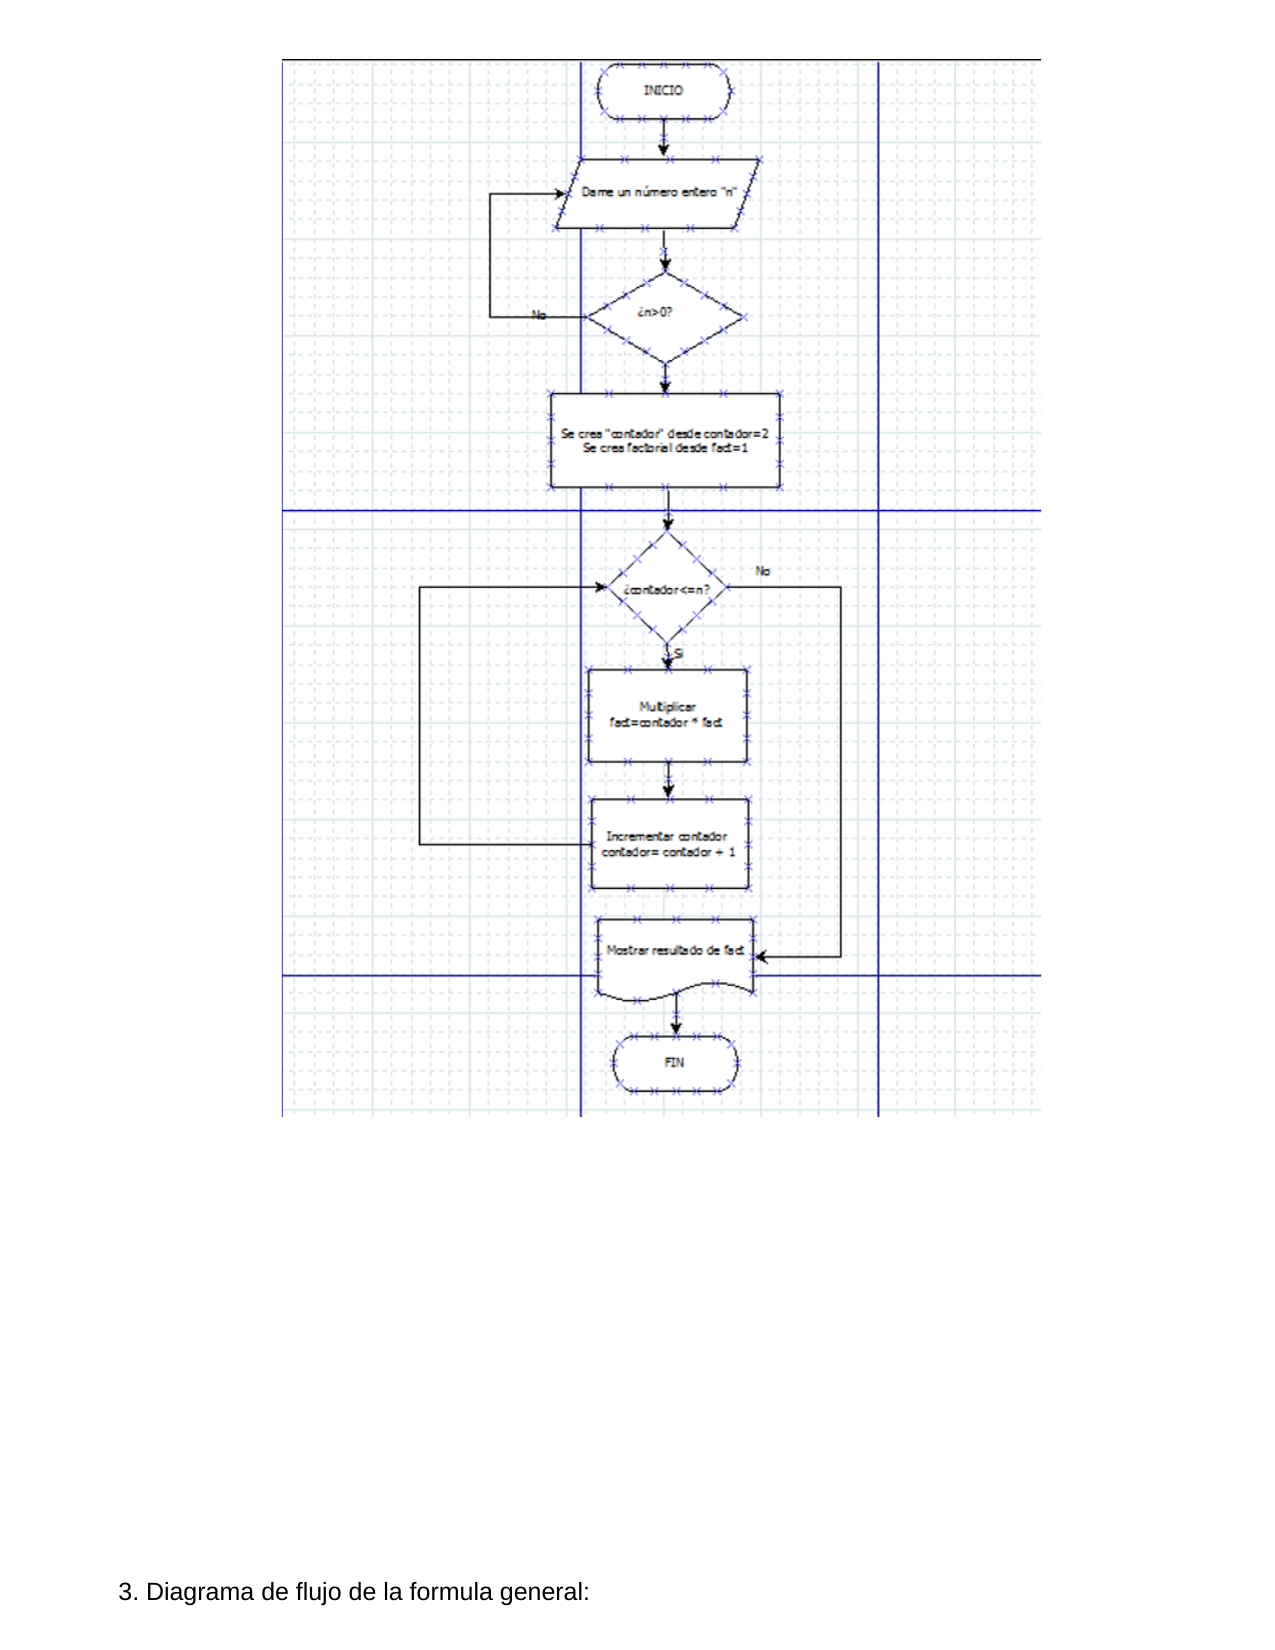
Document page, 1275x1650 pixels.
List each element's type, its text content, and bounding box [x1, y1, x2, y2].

text 3. Diagrama de flujo de la formula general: [118, 1577, 1205, 1606]
